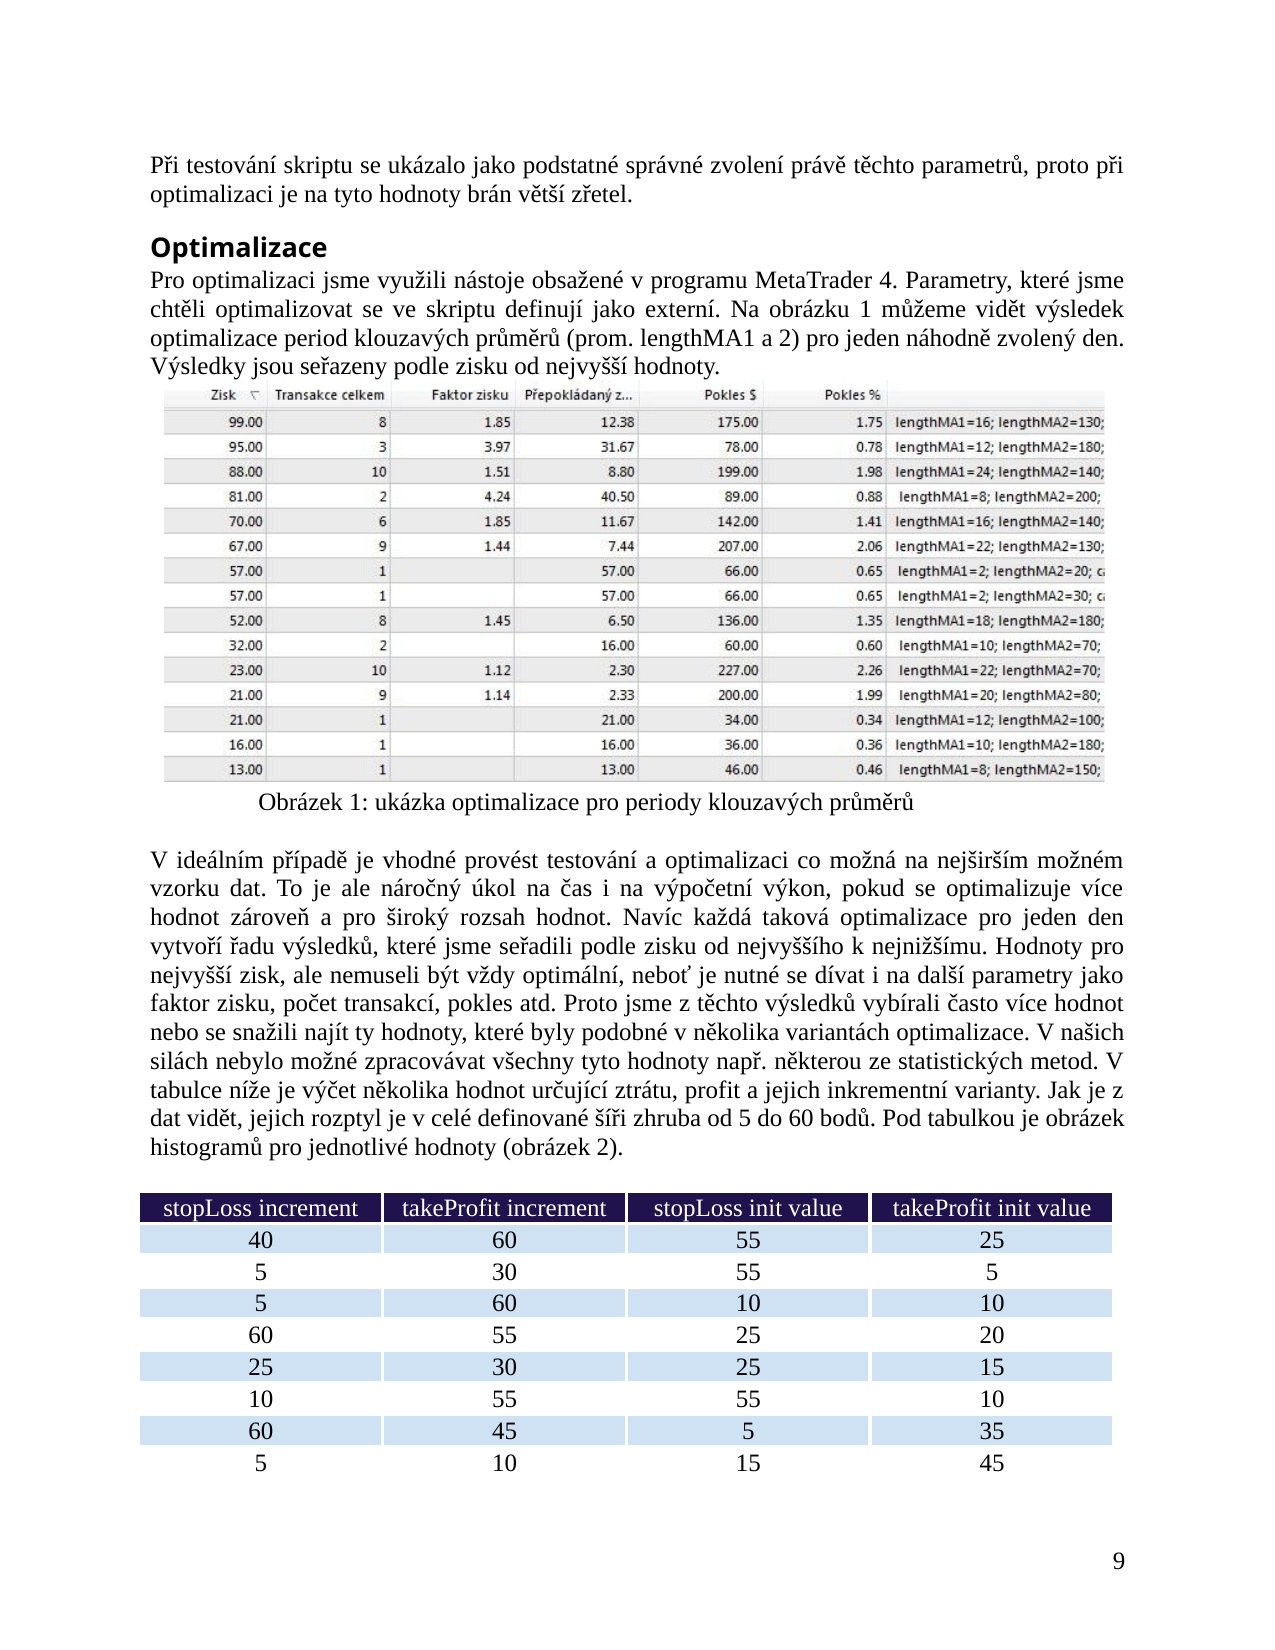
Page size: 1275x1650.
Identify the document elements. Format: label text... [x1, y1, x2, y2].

table_cell 10 [140, 1384, 381, 1413]
table_cell 55 [384, 1384, 625, 1413]
table_cell 10 [384, 1448, 625, 1477]
table_cell 25 [628, 1352, 868, 1381]
table_cell 60 [140, 1320, 381, 1349]
table_cell 30 [384, 1257, 625, 1285]
text Při testování skriptu se ukázalo jako podstatné správné zvolení právě těchto parametrů, proto při optimalizaci je na tyto hodnoty brán větší zřetel. [150, 150, 1125, 207]
table_cell 5 [140, 1257, 381, 1285]
table_cell 10 [872, 1384, 1112, 1413]
table_cell 15 [628, 1448, 868, 1477]
text Pro optimalizaci jsme využili nástoje obsažené v programu MetaTrader 4. Parametry, které jsme chtěli optimalizovat se ve skriptu definují jako externí. Na obrázku 1 můžeme vidět výsledek optimalizace period klouzavých průměrů (prom. lengthMA1 a 2) pro jeden náhodně zvolený den. Výsledky jsou seřazeny podle zisku od nejvyšší hodnoty. [150, 265, 1125, 380]
table_cell 25 [872, 1225, 1112, 1253]
table_cell 55 [628, 1257, 868, 1285]
table_header takeProfit increment [384, 1193, 625, 1222]
table_header stopLoss init value [628, 1193, 868, 1222]
table_cell 5 [140, 1289, 381, 1317]
table_cell 5 [872, 1257, 1112, 1285]
table_cell 20 [872, 1320, 1112, 1349]
table_cell 60 [384, 1225, 625, 1253]
table_cell 60 [140, 1416, 381, 1445]
table_header stopLoss increment [140, 1193, 381, 1222]
table_cell 35 [872, 1416, 1112, 1445]
table_cell 10 [628, 1289, 868, 1317]
table_cell 40 [140, 1225, 381, 1253]
table_cell 45 [384, 1416, 625, 1445]
table_cell 55 [628, 1225, 868, 1253]
table_cell 5 [140, 1448, 381, 1477]
text V ideálním případě je vhodné provést testování a optimalizaci co možná na nejširším možném vzorku dat. To je ale náročný úkol na čas i na výpočetní výkon, pokud se optimalizuje více hodnot zároveň a pro široký rozsah hodnot. Navíc každá taková optimalizace pro jeden den vytvoří řadu výsledků, které jsme seřadili podle zisku od nejvyššího k nejnižšímu. Hodnoty pro nejvyšší zisk, ale nemuseli být vždy optimální, neboť je nutné se dívat i na další parametry jako faktor zisku, počet transakcí, pokles atd. Proto jsme z těchto výsledků vybírali často více hodnot nebo se snažili najít ty hodnoty, které byly podobné v několika variantách optimalizace. V našich silách nebylo možné zpracovávat všechny tyto hodnoty např. některou ze statistických metod. V tabulce níže je výčet několika hodnot určující ztrátu, profit a jejich inkrementní varianty. Jak je z dat vidět, jejich rozptyl je v celé definované šíři zhruba od 5 do 60 bodů. Pod tabulkou je obrázek histogramů pro jednotlivé hodnoty (obrázek 2). [150, 845, 1125, 1161]
subtitle Optimalizace [150, 228, 1125, 265]
text Obrázek 1: ukázka optimalizace pro periody klouzavých průměrů [47, 787, 1125, 816]
picture [164, 380, 1105, 782]
table_cell 55 [384, 1320, 625, 1349]
table_header takeProfit init value [872, 1193, 1112, 1222]
table_cell 60 [384, 1289, 625, 1317]
table_cell 10 [872, 1289, 1112, 1317]
table_cell 15 [872, 1352, 1112, 1381]
table_cell 5 [628, 1416, 868, 1445]
table_cell 30 [384, 1352, 625, 1381]
table_cell 55 [628, 1384, 868, 1413]
table_cell 25 [628, 1320, 868, 1349]
table_cell 25 [140, 1352, 381, 1381]
table_cell 45 [872, 1448, 1112, 1477]
